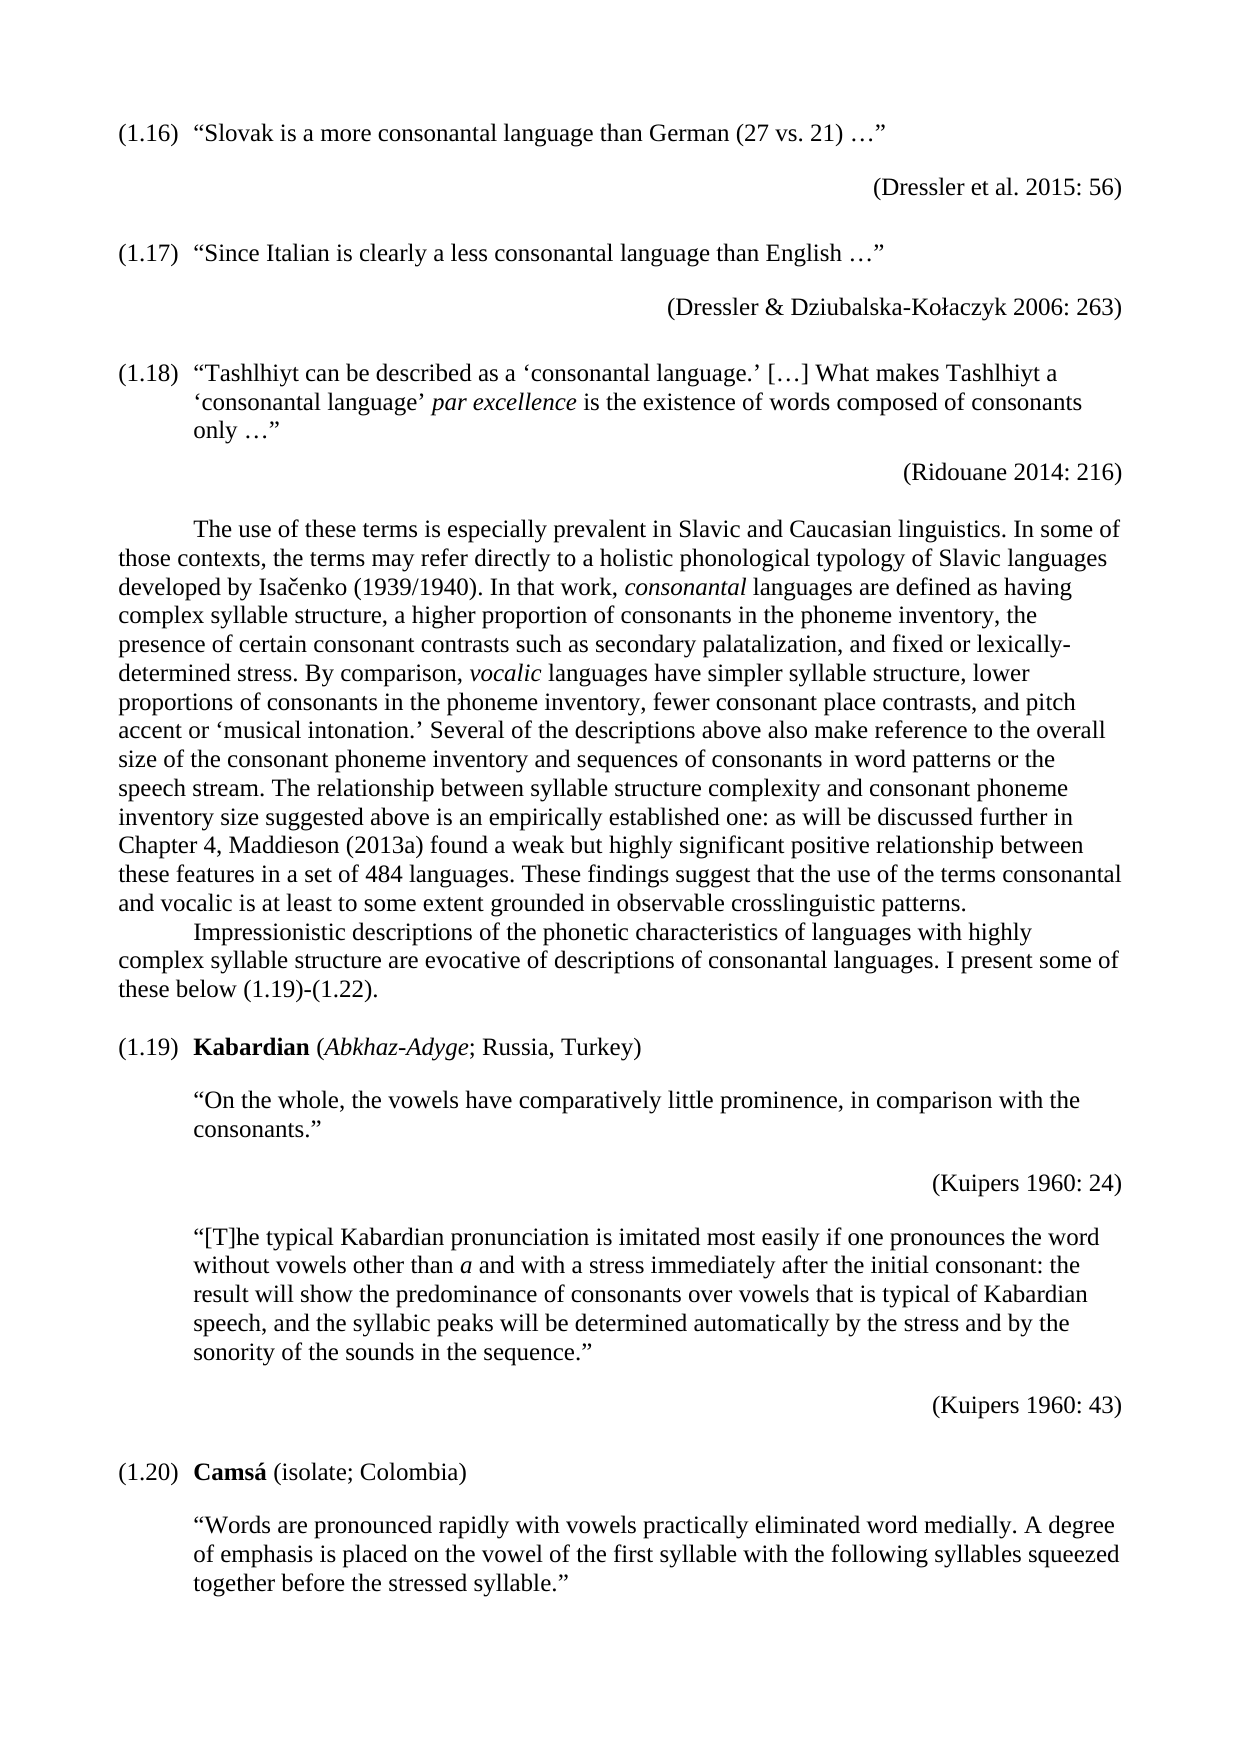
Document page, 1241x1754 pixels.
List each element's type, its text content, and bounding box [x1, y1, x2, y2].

text (Kuipers 1960: 43) [118, 1391, 1122, 1419]
text (Dressler & Dziubalska-Kołaczyk 2006: 263) [118, 292, 1122, 321]
text “Words are pronounced rapidly with vowels practically eliminated word medially. A degree of emphasis is placed on the vowel of the first syllable with the following syllables squeezed together before the stressed syllable.” [193, 1511, 1122, 1597]
text (Dressler et al. 2015: 56) [118, 172, 1122, 201]
text (Kuipers 1960: 24) [193, 1168, 1122, 1197]
text “On the whole, the vowels have comparatively little prominence, in comparison with the consonants.” [193, 1086, 1122, 1143]
text (1.16) “Slovak is a more consonantal language than German (27 vs. 21) …” [118, 118, 1122, 147]
text (Ridouane 2014: 216) [118, 457, 1122, 486]
text (1.19) Kabardian (Abkhaz-Adyge; Russia, Turkey) [118, 1032, 1122, 1061]
text (1.17) “Since Italian is clearly a less consonantal language than English …” [118, 238, 1122, 267]
text (1.18) “Tashlhiyt can be described as a ‘consonantal language.’ […] What makes Tashlhiyt a ‘consonantal language’ par excellence is the existence of words composed of consonants only …” [118, 358, 1122, 444]
text (1.20) Camsá (isolate; Colombia) [118, 1457, 1122, 1486]
text “[T]he typical Kabardian pronunciation is imitated most easily if one pronounces the word without vowels other than a and with a stress immediately after the initial consonant: the result will show the predominance of consonants over vowels that is typical of Kabardian speech, and the syllabic peaks will be determined automatically by the stress and by the sonority of the sounds in the sequence.” [193, 1222, 1122, 1366]
text Impressionistic descriptions of the phonetic characteristics of languages with highly complex syllable structure are evocative of descriptions of consonantal languages. I present some of these below (1.19)-(1.22). [118, 917, 1122, 1003]
text The use of these terms is especially prevalent in Slavic and Caucasian linguistics. In some of those contexts, the terms may refer directly to a holistic phonological typology of Slavic languages developed by Isačenko (1939/1940). In that work, consonantal languages are defined as having complex syllable structure, a higher proportion of consonants in the phoneme inventory, the presence of certain consonant contrasts such as secondary palatalization, and fixed or lexically-determined stress. By comparison, vocalic languages have simpler syllable structure, lower proportions of consonants in the phoneme inventory, fewer consonant place contrasts, and pitch accent or ‘musical intonation.’ Several of the descriptions above also make reference to the overall size of the consonant phoneme inventory and sequences of consonants in word patterns or the speech stream. The relationship between syllable structure complexity and consonant phoneme inventory size suggested above is an empirically established one: as will be discussed further in Chapter 4, Maddieson (2013a) found a weak but highly significant positive relationship between these features in a set of 484 languages. These findings suggest that the use of the terms consonantal and vocalic is at least to some extent grounded in observable crosslinguistic patterns. [118, 514, 1122, 917]
